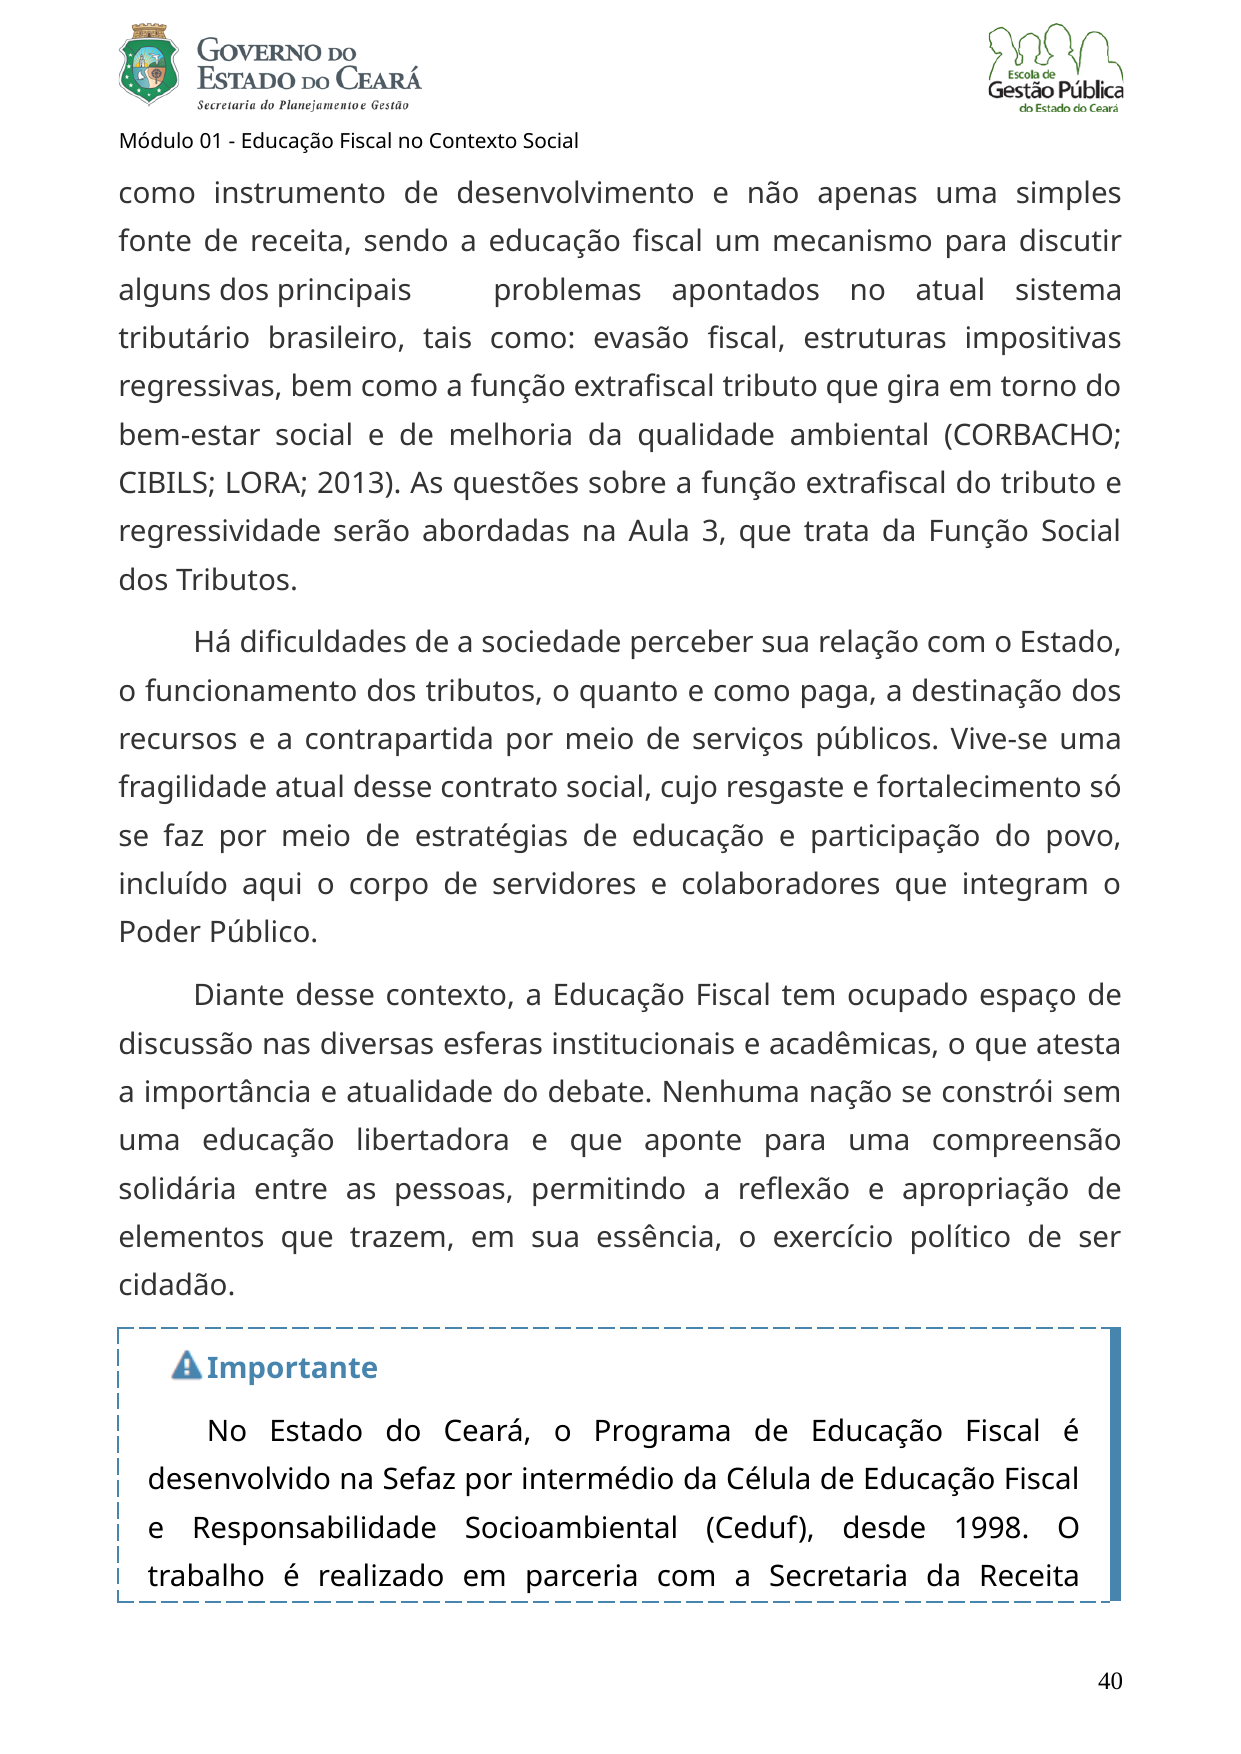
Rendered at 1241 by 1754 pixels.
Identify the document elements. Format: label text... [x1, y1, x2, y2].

table_header Importante No Estado do Ceará, o Programa de Educação Fiscal é desenvolvido na Sefaz por intermédio da Célula de Educação Fiscal e Responsabilidade Socioambiental (Ceduf), desde 1998. O trabalho é realizado em parceria com a Secretaria da Receita [118, 1327, 1110, 1601]
text Diante desse contexto, a Educação Fiscal tem ocupado espaço de discussão nas diversas esferas institucionais e acadêmicas, o que atesta a importância e atualidade do debate. Nenhuma nação se constrói sem uma educação libertadora e que aponte para uma compreensão solidária entre as pessoas, permitindo a reflexão e apropriação de elementos que trazem, em sua essência, o exercício político de ser cidadão. [118, 974, 1123, 1304]
picture [167, 1347, 207, 1387]
picture [118, 23, 1124, 112]
table_header [1110, 1327, 1121, 1601]
text Há dificuldades de a sociedade perceber sua relação com o Estado, o funcionamento dos tributos, o quanto e como paga, a destinação dos recursos e a contrapartida por meio de serviços públicos. Vive-se uma fragilidade atual desse contrato social, cujo resgaste e fortalecimento só se faz por meio de estratégias de educação e participação do povo, incluído aqui o corpo de servidores e colaboradores que integram o Poder Público. [118, 621, 1123, 952]
text como instrumento de desenvolvimento e não apenas uma simples fonte de receita, sendo a educação fiscal um mecanismo para discutir alguns dos principais problemas apontados no atual sistema tributário brasileiro, tais como: evasão fiscal, estruturas impositivas regressivas, bem como a função extrafiscal tributo que gira em torno do bem-estar social e de melhoria da qualidade ambiental (CORBACHO; CIBILS; LORA; 2013). As questões sobre a função extrafiscal do tributo e regressividade serão abordadas na Aula 3, que trata da Função Social dos Tributos. [118, 172, 1123, 599]
